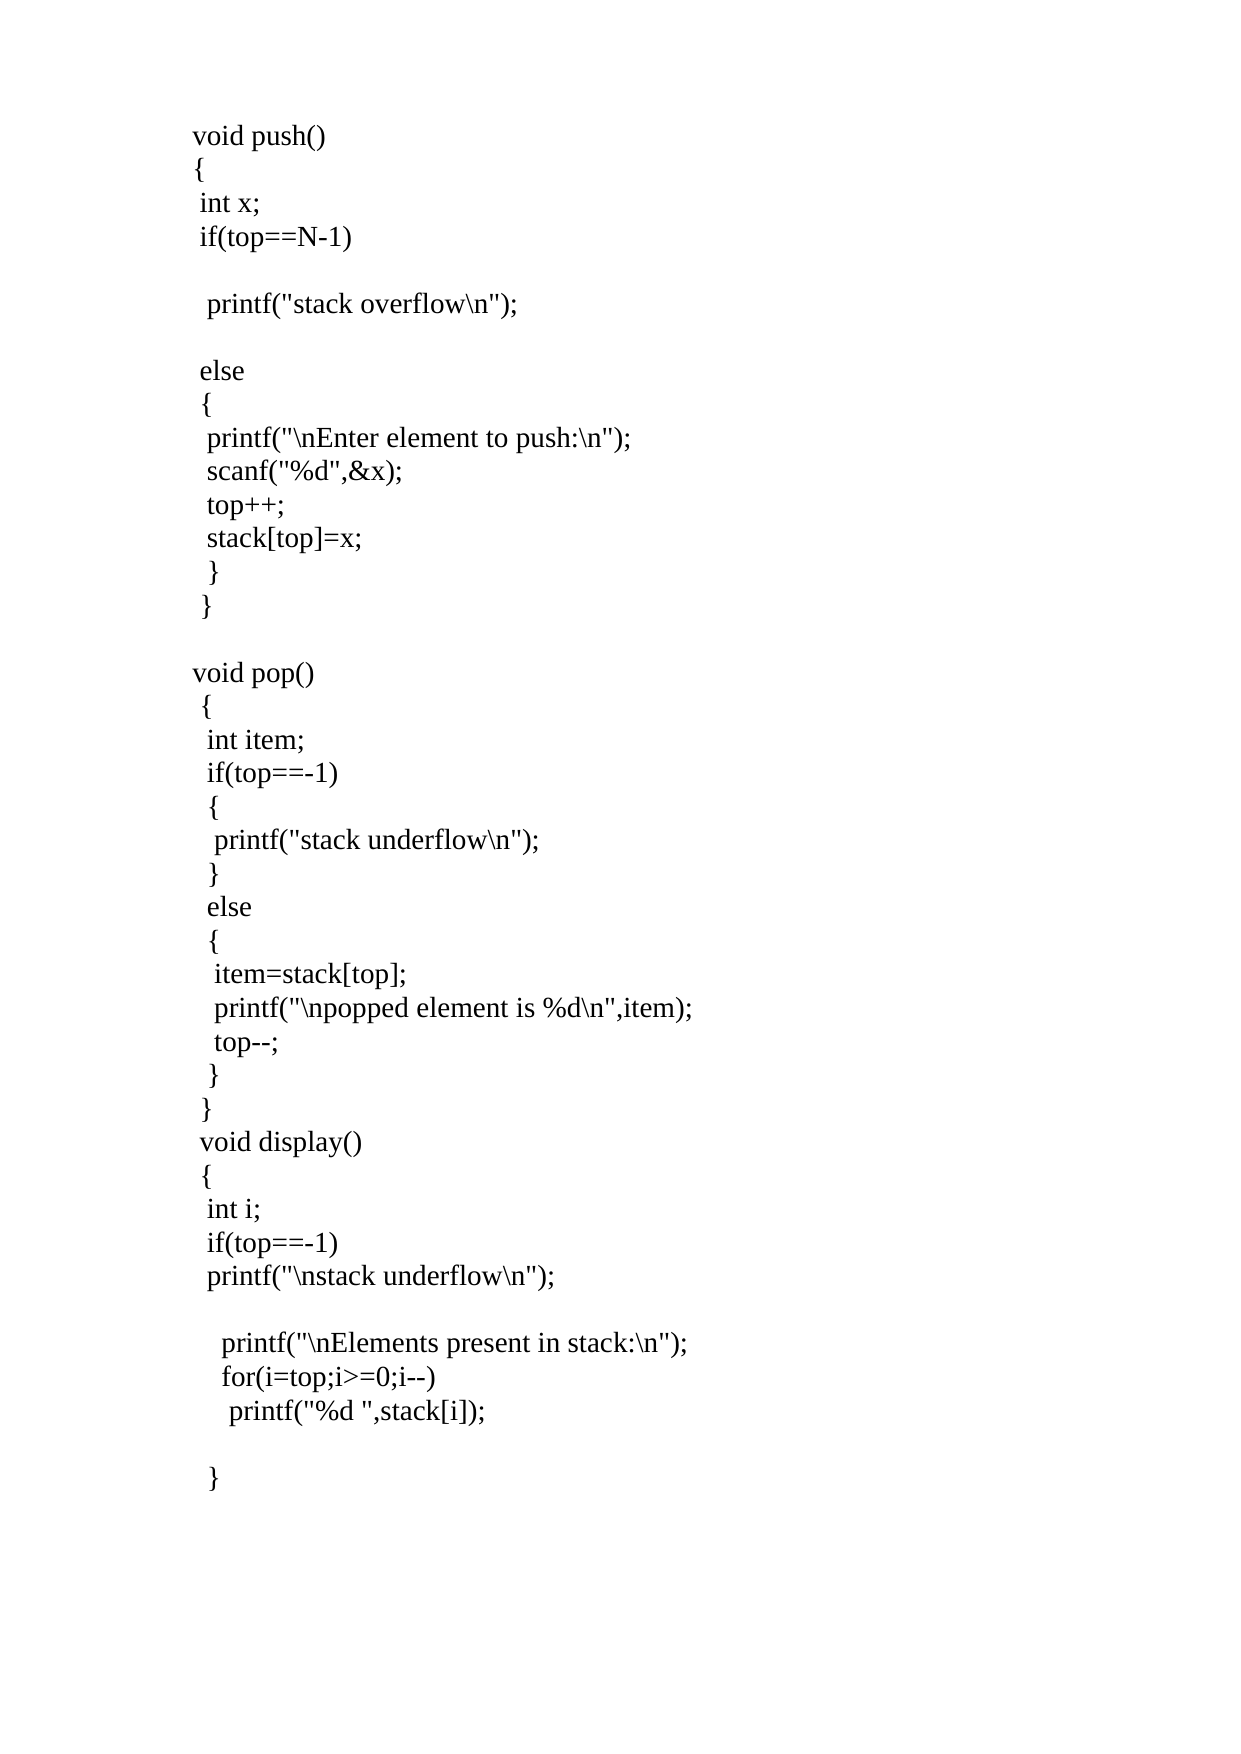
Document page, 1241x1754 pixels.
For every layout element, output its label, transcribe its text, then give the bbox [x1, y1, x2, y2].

text int item; [118, 722, 1122, 755]
text if(top==-1) [118, 755, 1122, 789]
text } [118, 588, 1122, 621]
text { [118, 688, 1122, 722]
text { [118, 789, 1122, 822]
text printf("%d ",stack[i]); [118, 1393, 1122, 1426]
text int x; [118, 185, 1122, 219]
text { [118, 923, 1122, 957]
text { [118, 152, 1122, 185]
text } [118, 856, 1122, 889]
text if(top==-1) [118, 1225, 1122, 1258]
text } [118, 554, 1122, 588]
text printf("stack overflow\n"); [118, 286, 1122, 319]
text printf("stack underflow\n"); [118, 822, 1122, 856]
text top--; [118, 1024, 1122, 1057]
text void display() [118, 1124, 1122, 1158]
text scanf("%d",&x); [118, 453, 1122, 487]
text printf("\nEnter element to push:\n"); [118, 420, 1122, 453]
text printf("\nElements present in stack:\n"); [118, 1326, 1122, 1359]
text { [118, 1158, 1122, 1191]
text if(top==N-1) [118, 219, 1122, 252]
text int i; [118, 1191, 1122, 1225]
text for(i=top;i>=0;i--) [118, 1359, 1122, 1393]
text { [118, 386, 1122, 420]
text else [118, 889, 1122, 923]
text void pop() [118, 655, 1122, 688]
text item=stack[top]; [118, 957, 1122, 990]
text } [118, 1057, 1122, 1091]
text top++; [118, 487, 1122, 521]
text printf("\npopped element is %d\n",item); [118, 990, 1122, 1024]
text } [118, 1091, 1122, 1124]
text } [118, 1460, 1122, 1493]
text else [118, 353, 1122, 386]
text void push() [118, 118, 1122, 152]
text stack[top]=x; [118, 521, 1122, 554]
text printf("\nstack underflow\n"); [118, 1258, 1122, 1292]
